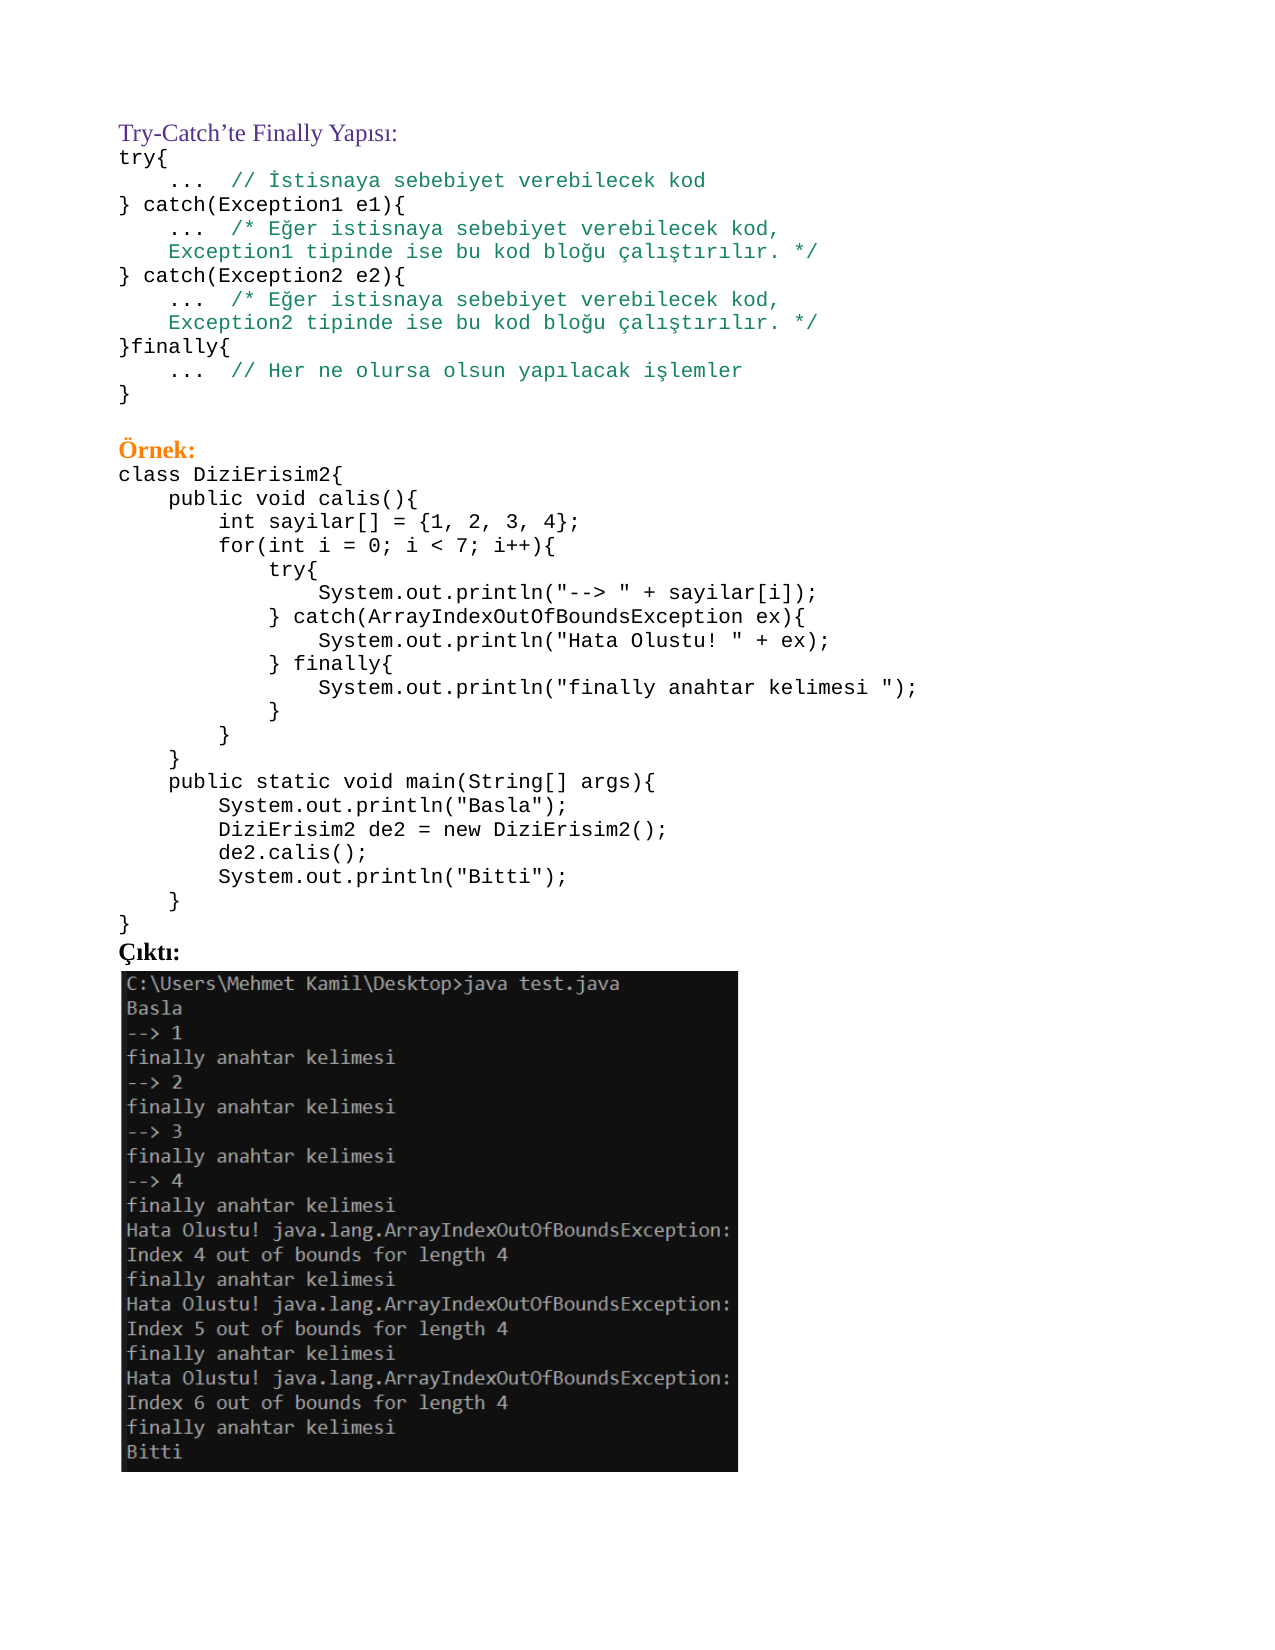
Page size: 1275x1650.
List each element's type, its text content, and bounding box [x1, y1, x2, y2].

text Exception2 tipinde ise bu kod bloğu çalıştırılır. */ [118, 312, 1157, 336]
text } catch(Exception1 e1){ [118, 194, 1157, 218]
text ... /* Eğer istisnaya sebebiyet verebilecek kod, [118, 218, 1157, 241]
text } [118, 701, 1157, 724]
text ... // Her ne olursa olsun yapılacak işlemler [118, 360, 1157, 383]
text System.out.println("Hata Olustu! " + ex); [118, 629, 1157, 653]
text ... // İstisnaya sebebiyet verebilecek kod [118, 171, 1157, 194]
text } [118, 913, 1157, 937]
text System.out.println("finally anahtar kelimesi "); [118, 677, 1157, 701]
text } [118, 383, 1157, 407]
text for(int i = 0; i < 7; i++){ [118, 535, 1157, 559]
text Try-Catch’te Finally Yapısı: [118, 118, 1157, 147]
text System.out.println("--> " + sayilar[i]); [118, 582, 1157, 606]
text ... /* Eğer istisnaya sebebiyet verebilecek kod, [118, 289, 1157, 312]
text public static void main(String[] args){ [118, 771, 1157, 795]
text Çıktı: [118, 937, 1157, 966]
text de2.calis(); [118, 842, 1157, 866]
text } finally{ [118, 653, 1157, 677]
text Exception1 tipinde ise bu kod bloğu çalıştırılır. */ [118, 241, 1157, 265]
text } catch(Exception2 e2){ [118, 265, 1157, 289]
text DiziErisim2 de2 = new DiziErisim2(); [118, 819, 1157, 842]
text class DiziErisim2{ [118, 464, 1157, 488]
text public void calis(){ [118, 488, 1157, 511]
text } [118, 890, 1157, 913]
text System.out.println("Basla"); [118, 795, 1157, 819]
text } catch(ArrayIndexOutOfBoundsException ex){ [118, 606, 1157, 629]
text System.out.println("Bitti"); [118, 866, 1157, 890]
text } [118, 748, 1157, 771]
text }finally{ [118, 336, 1157, 360]
picture [121, 971, 739, 1472]
text } [118, 724, 1157, 748]
text Örnek: [118, 435, 1157, 464]
text try{ [118, 559, 1157, 582]
text try{ [118, 147, 1157, 171]
text int sayilar[] = {1, 2, 3, 4}; [118, 511, 1157, 535]
